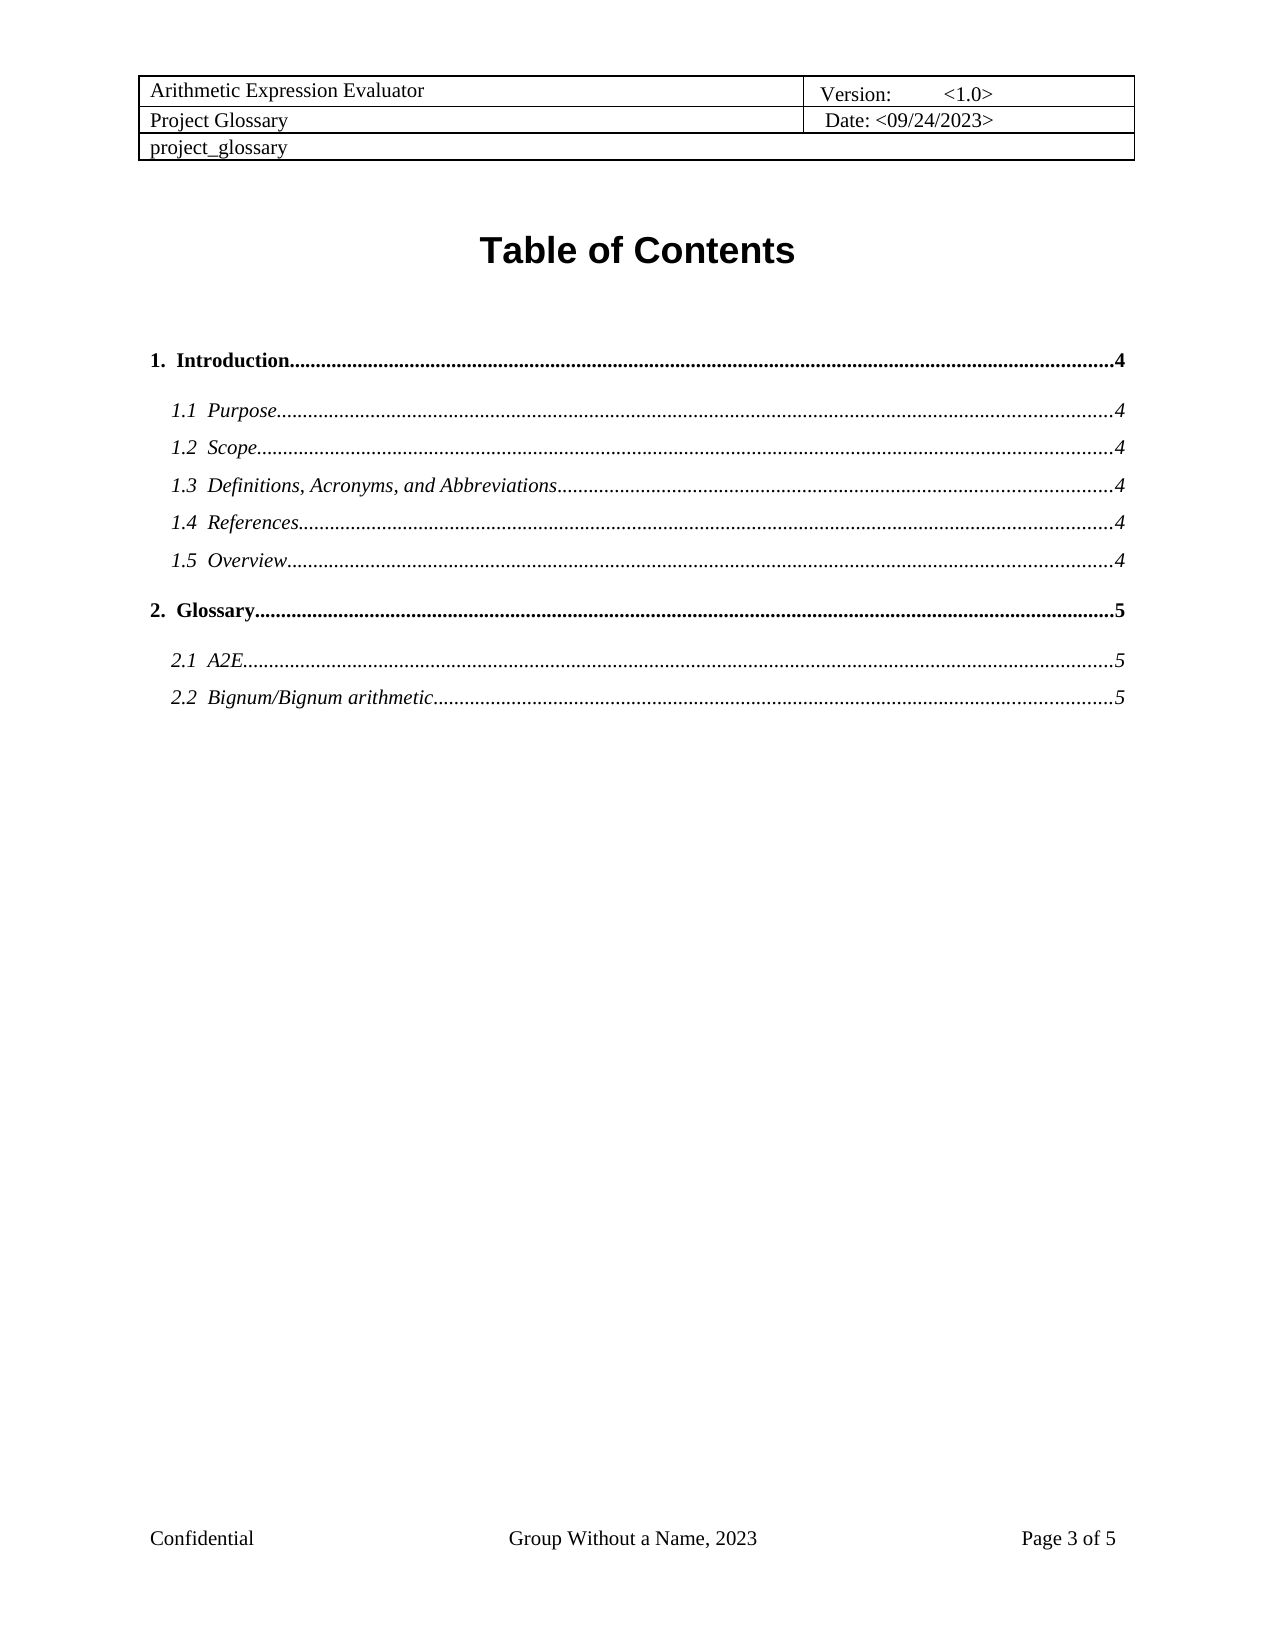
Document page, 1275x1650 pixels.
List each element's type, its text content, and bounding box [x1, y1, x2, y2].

text 1.1 Purpose 4 [171, 397, 1125, 422]
subtitle Table of Contents [150, 228, 1125, 272]
text 1.5 Overview 4 [171, 547, 1125, 572]
text 1.3 Definitions, Acronyms, and Abbreviations 4 [171, 472, 1125, 497]
text 1.4 References 4 [171, 509, 1125, 534]
text 2.2 Bignum/Bignum arithmetic 5 [171, 684, 1125, 709]
text 2.1 A2E 5 [171, 647, 1125, 672]
text 1.2 Scope 4 [171, 434, 1125, 459]
text 1. Introduction 4 [150, 347, 1125, 372]
text 2. Glossary 5 [150, 597, 1125, 622]
